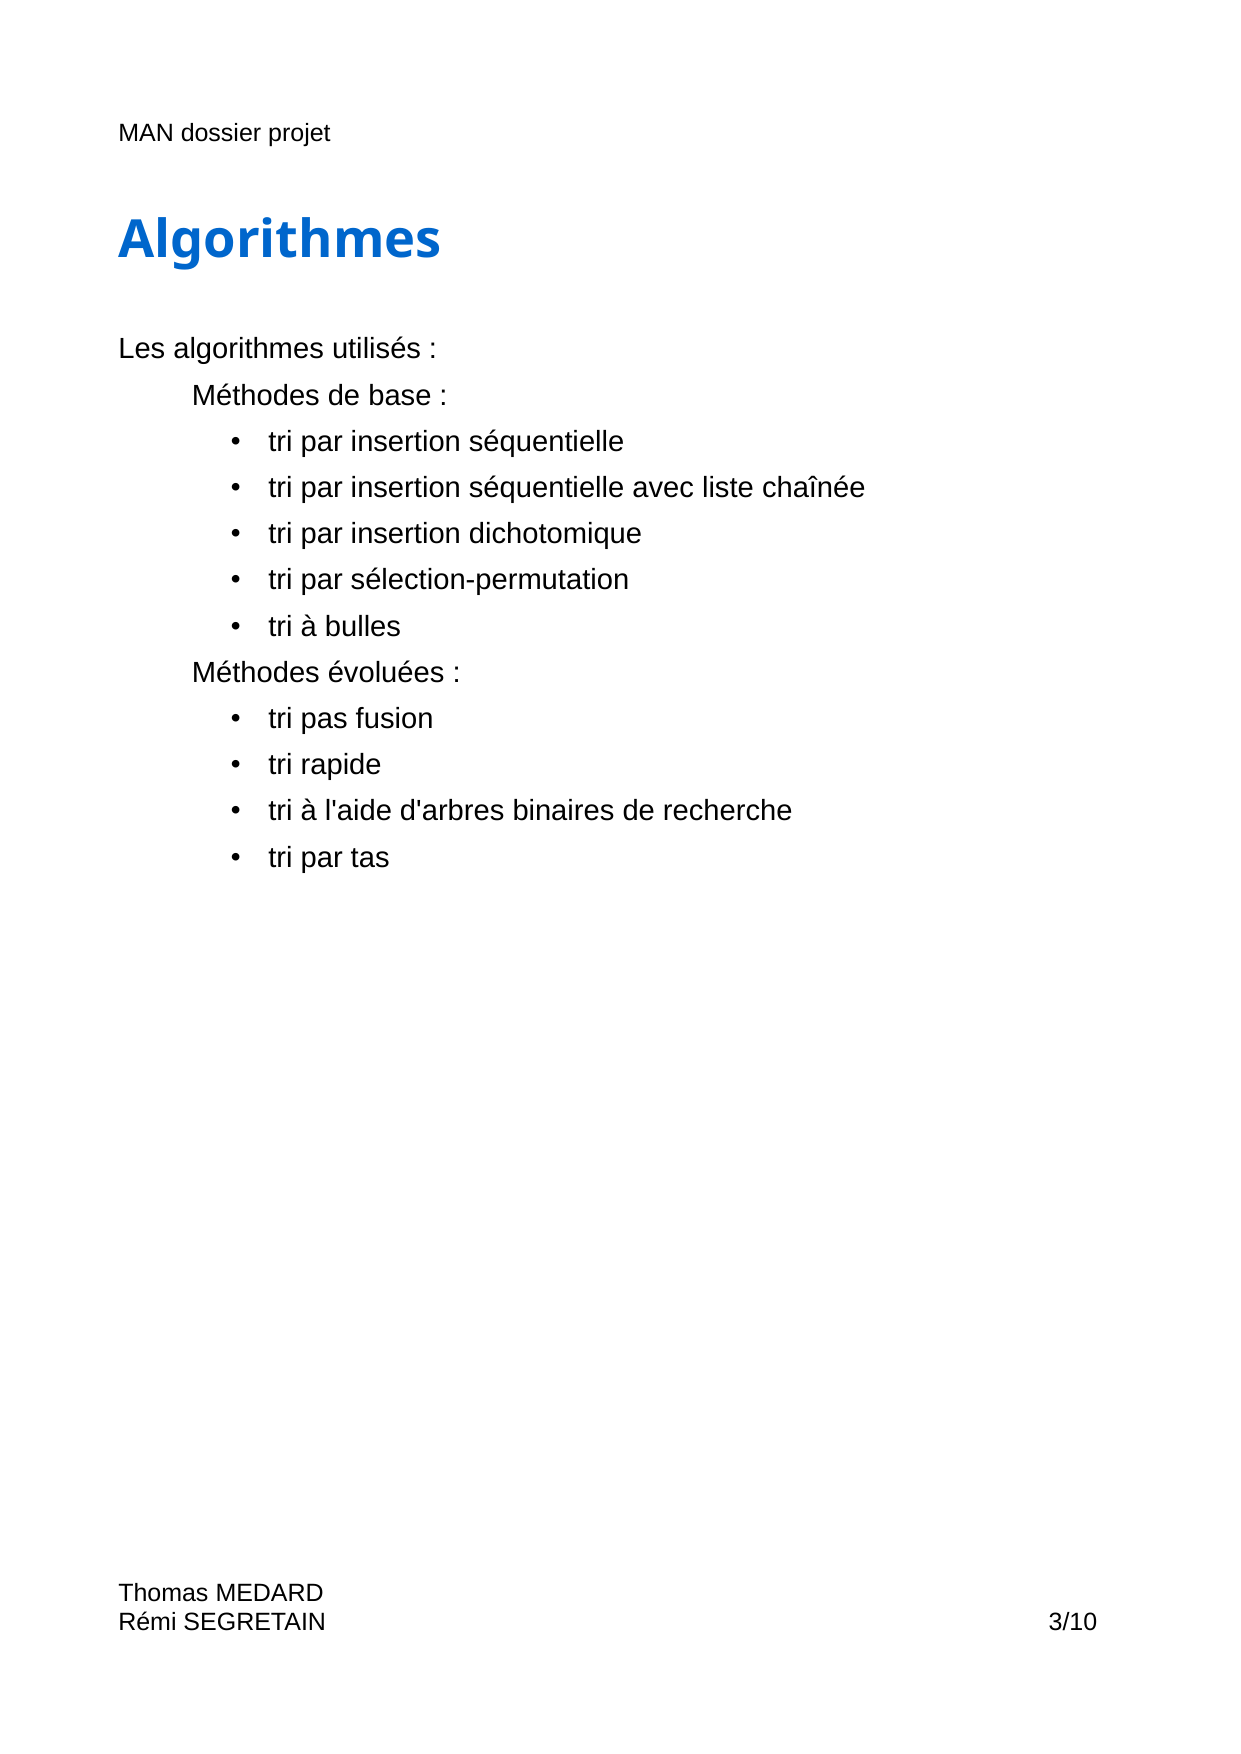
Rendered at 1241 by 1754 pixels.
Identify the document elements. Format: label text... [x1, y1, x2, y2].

subtitle Algorithmes [118, 201, 1122, 273]
list tri par insertion séquentielle avec liste chaînée [231, 470, 1122, 503]
text Les algorithmes utilisés : [118, 331, 1122, 365]
list tri par insertion séquentielle [231, 423, 1122, 457]
list tri à l'aide d'arbres binaires de recherche [231, 793, 1122, 827]
list tri par insertion dichotomique [231, 516, 1122, 550]
list tri pas fusion [231, 701, 1122, 734]
text Méthodes évoluées : [118, 655, 1122, 688]
text Méthodes de base : [118, 377, 1122, 411]
list tri par sélection-permutation [231, 562, 1122, 596]
list tri à bulles [231, 608, 1122, 642]
list tri par tas [231, 839, 1122, 873]
list tri rapide [231, 747, 1122, 781]
